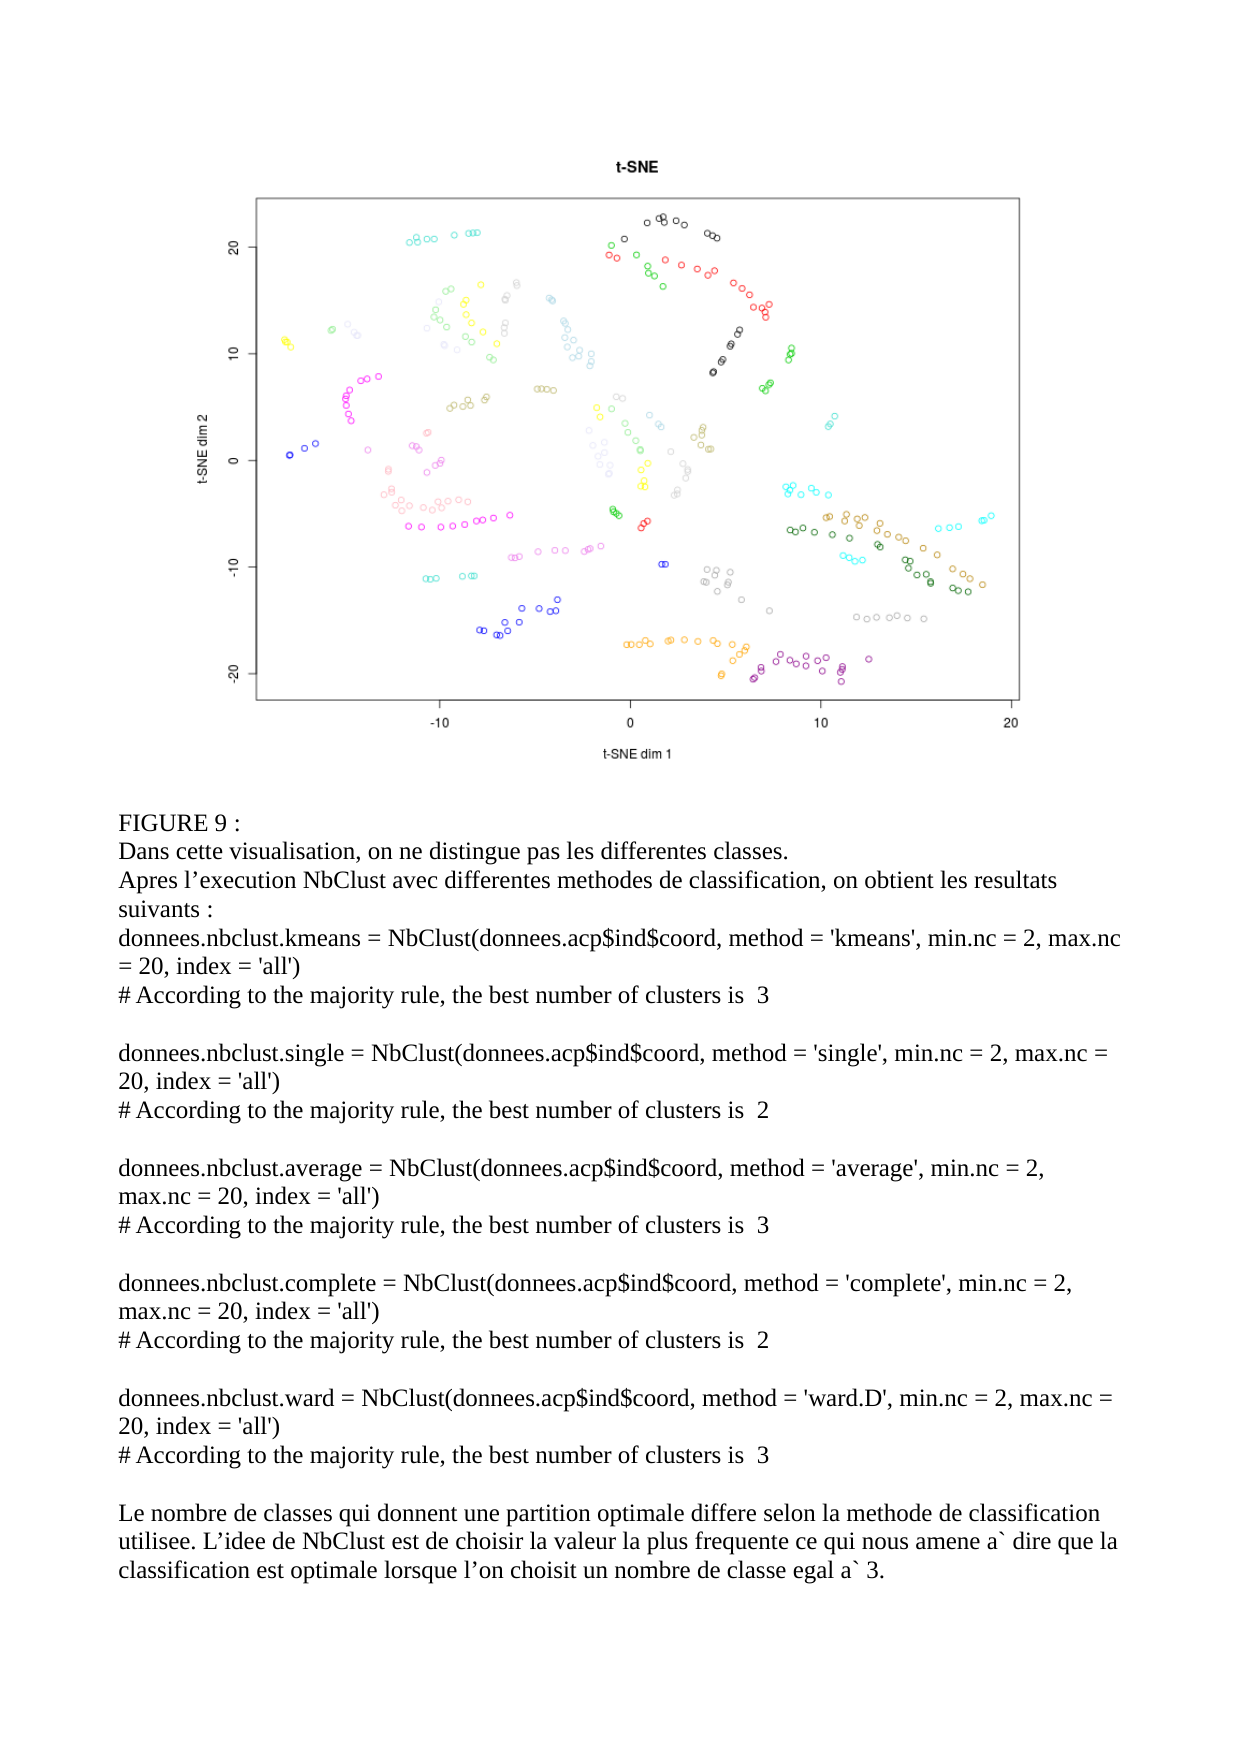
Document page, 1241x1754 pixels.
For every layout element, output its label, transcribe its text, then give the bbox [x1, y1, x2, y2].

text Apres l’execution NbClust avec differentes methodes de classification, on obtient les resultats suivants : [118, 865, 1122, 923]
text # According to the majority rule, the best number of clusters is 2 [118, 1325, 1122, 1354]
text donnees.nbclust.complete = NbClust(donnees.acp$ind$coord, method = 'complete', min.nc = 2, max.nc = 20, index = 'all') [118, 1268, 1122, 1325]
text donnees.nbclust.average = NbClust(donnees.acp$ind$coord, method = 'average', min.nc = 2, max.nc = 20, index = 'all') [118, 1153, 1122, 1210]
text # According to the majority rule, the best number of clusters is 3 [118, 1440, 1122, 1469]
text donnees.nbclust.ward = NbClust(donnees.acp$ind$coord, method = 'ward.D', min.nc = 2, max.nc = 20, index = 'all') [118, 1383, 1122, 1440]
text # According to the majority rule, the best number of clusters is 2 [118, 1095, 1122, 1124]
text Dans cette visualisation, on ne distingue pas les differentes classes. [118, 836, 1122, 865]
text # According to the majority rule, the best number of clusters is 3 [118, 1210, 1122, 1239]
text donnees.nbclust.single = NbClust(donnees.acp$ind$coord, method = 'single', min.nc = 2, max.nc = 20, index = 'all') [118, 1038, 1122, 1095]
picture [193, 135, 1052, 779]
text FIGURE 9 : [118, 808, 1122, 836]
text # According to the majority rule, the best number of clusters is 3 [118, 980, 1122, 1009]
text donnees.nbclust.kmeans = NbClust(donnees.acp$ind$coord, method = 'kmeans', min.nc = 2, max.nc = 20, index = 'all') [118, 923, 1122, 980]
text Le nombre de classes qui donnent une partition optimale differe selon la methode de classification utilisee. L’idee de NbClust est de choisir la valeur la plus frequente ce qui nous amene a` dire que la classification est optimale lorsque l’on choisit un nombre de classe egal a` 3. [118, 1498, 1122, 1584]
